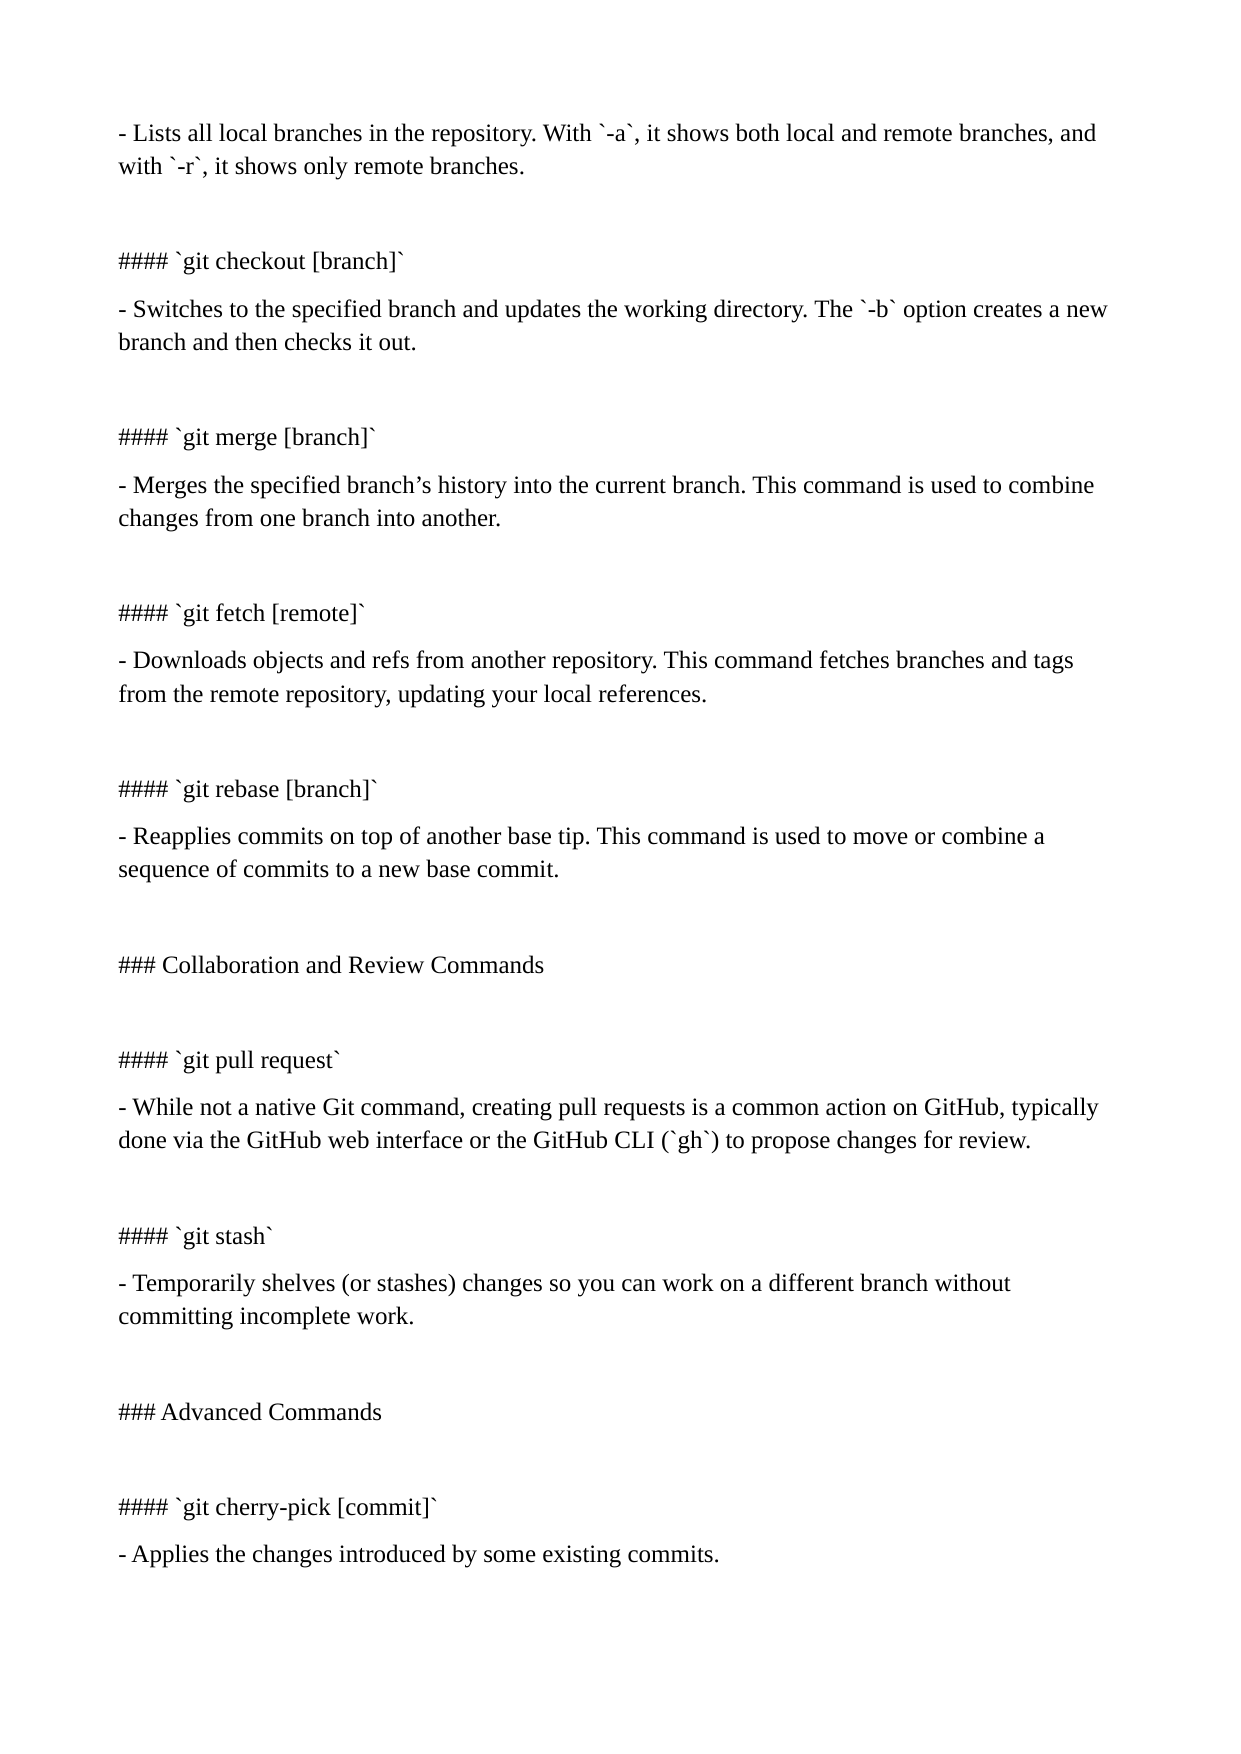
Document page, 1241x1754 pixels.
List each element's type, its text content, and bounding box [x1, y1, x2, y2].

text #### `git stash` [118, 1221, 1122, 1249]
text #### `git rebase [branch]` [118, 774, 1122, 803]
text - Applies the changes introduced by some existing commits. [118, 1539, 1122, 1568]
text - Reapplies commits on top of another base tip. This command is used to move or combine a sequence of commits to a new base commit. [118, 821, 1122, 883]
text ### Advanced Commands [118, 1397, 1122, 1425]
text #### `git checkout [branch]` [118, 246, 1122, 275]
text #### `git merge [branch]` [118, 422, 1122, 451]
text - Downloads objects and refs from another repository. This command fetches branches and tags from the remote repository, updating your local references. [118, 646, 1122, 707]
text - While not a native Git command, creating pull requests is a common action on GitHub, typically done via the GitHub web interface or the GitHub CLI (`gh`) to propose changes for review. [118, 1092, 1122, 1154]
text #### `git cherry-pick [commit]` [118, 1492, 1122, 1521]
text - Lists all local branches in the repository. With `-a`, it shows both local and remote branches, and with `-r`, it shows only remote branches. [118, 118, 1122, 180]
text - Switches to the specified branch and updates the working directory. The `-b` option creates a new branch and then checks it out. [118, 294, 1122, 356]
text ### Collaboration and Review Commands [118, 950, 1122, 978]
text #### `git pull request` [118, 1045, 1122, 1074]
text - Merges the specified branch’s history into the current branch. This command is used to combine changes from one branch into another. [118, 470, 1122, 532]
text #### `git fetch [remote]` [118, 598, 1122, 627]
text - Temporarily shelves (or stashes) changes so you can work on a different branch without committing incomplete work. [118, 1268, 1122, 1330]
